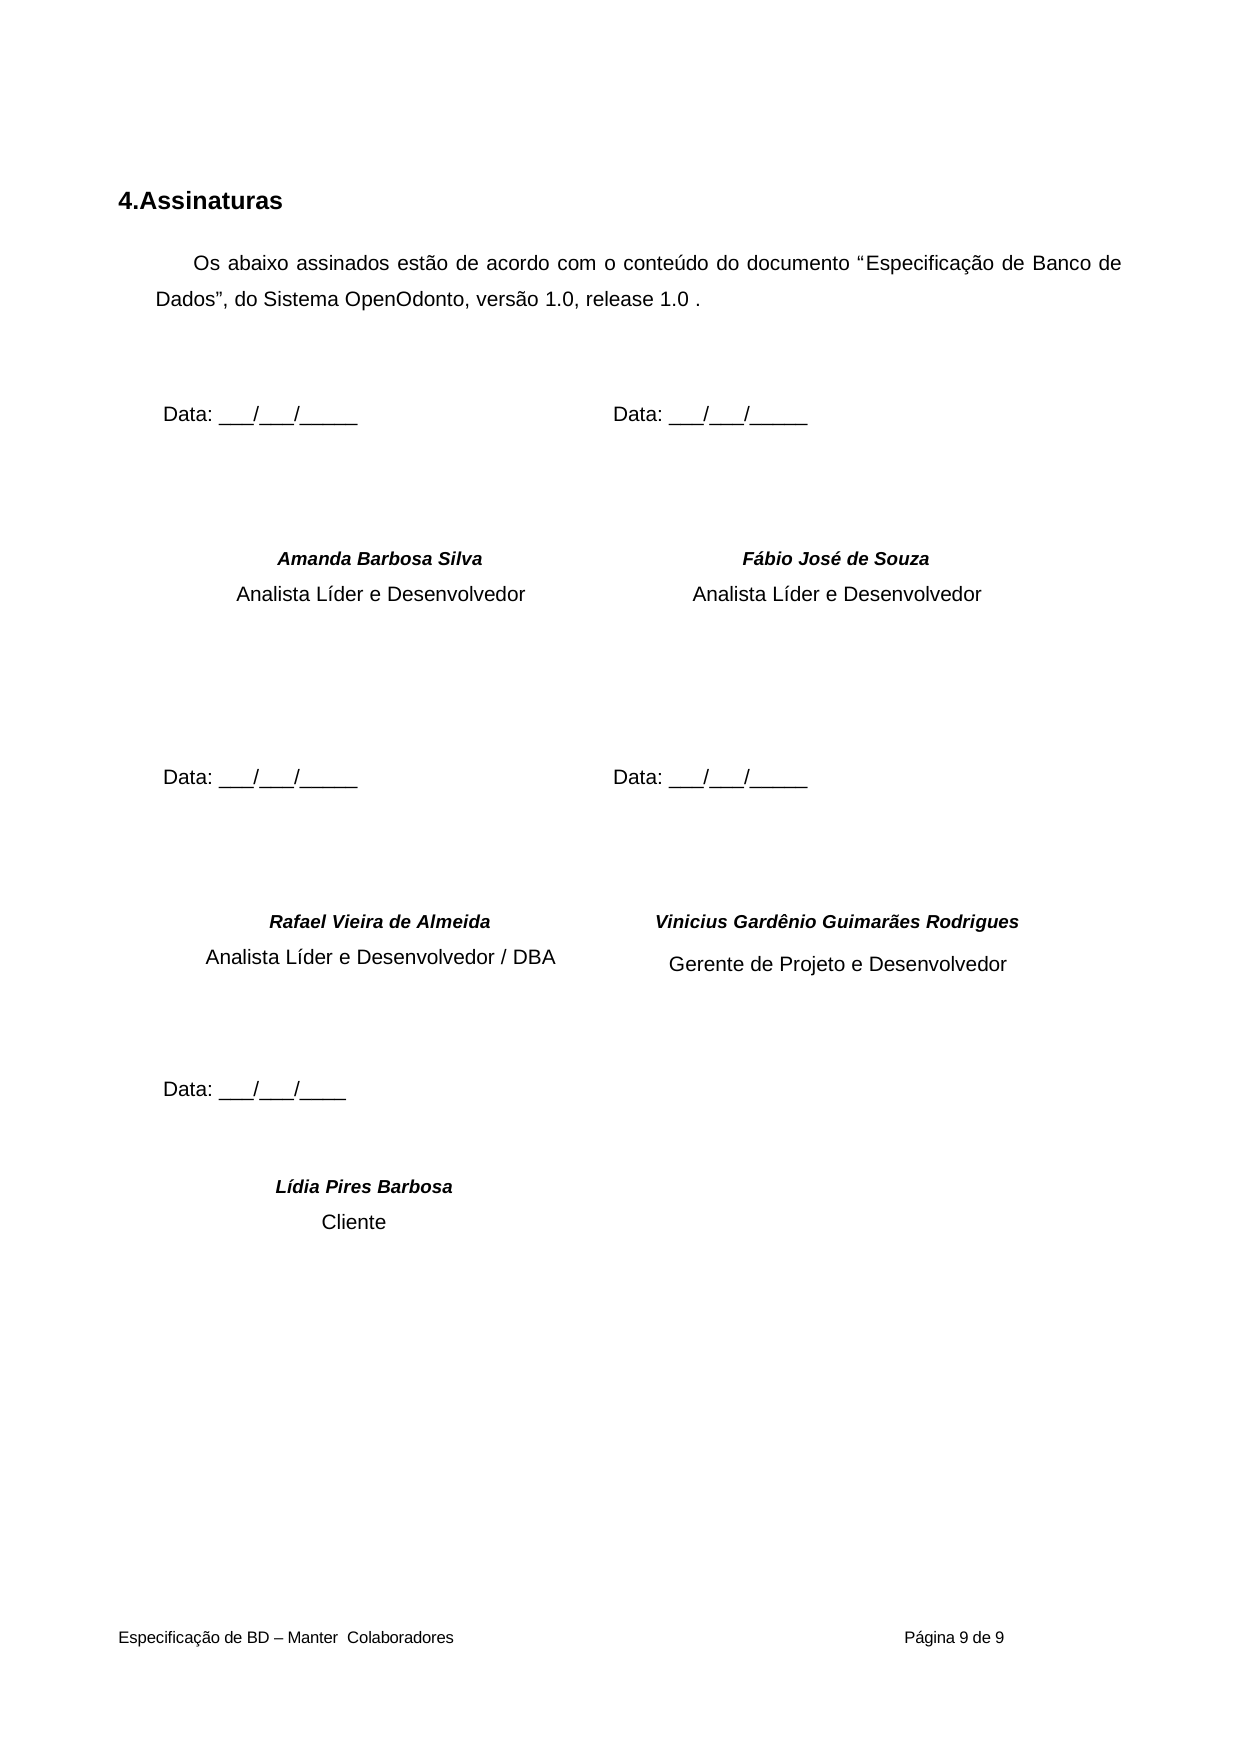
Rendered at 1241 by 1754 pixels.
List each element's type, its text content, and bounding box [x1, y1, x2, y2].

table_header Data: ___/___/_____ [156, 722, 606, 905]
table_cell Lídia Pires Barbosa Cliente [156, 1170, 1070, 1240]
table_cell Rafael Vieira de Almeida Analista Líder e Desenvolvedor / DBA [156, 905, 606, 976]
table_header Data: ___/___/_____ [156, 359, 606, 542]
table_cell Vinicius Gardênio Guimarães Rodrigues Gerente de Projeto e Desenvolvedor [606, 905, 1070, 976]
table_cell Amanda Barbosa Silva Analista Líder e Desenvolvedor [156, 542, 606, 649]
table_cell [156, 1240, 1070, 1311]
table_header Data: ___/___/____ [156, 1034, 1070, 1169]
table_cell Fábio José de Souza Analista Líder e Desenvolvedor [606, 542, 1068, 649]
subtitle Assinaturas [118, 186, 1122, 215]
title Os abaixo assinados estão de acordo com o conteúdo do documento “Especificação de Banco de Dados”, do Sistema OpenOdonto, versão 1.0, release 1.0 . [155, 250, 1122, 311]
table_header Data: ___/___/_____ [606, 722, 1070, 905]
table_header Data: ___/___/_____ [606, 359, 1068, 542]
